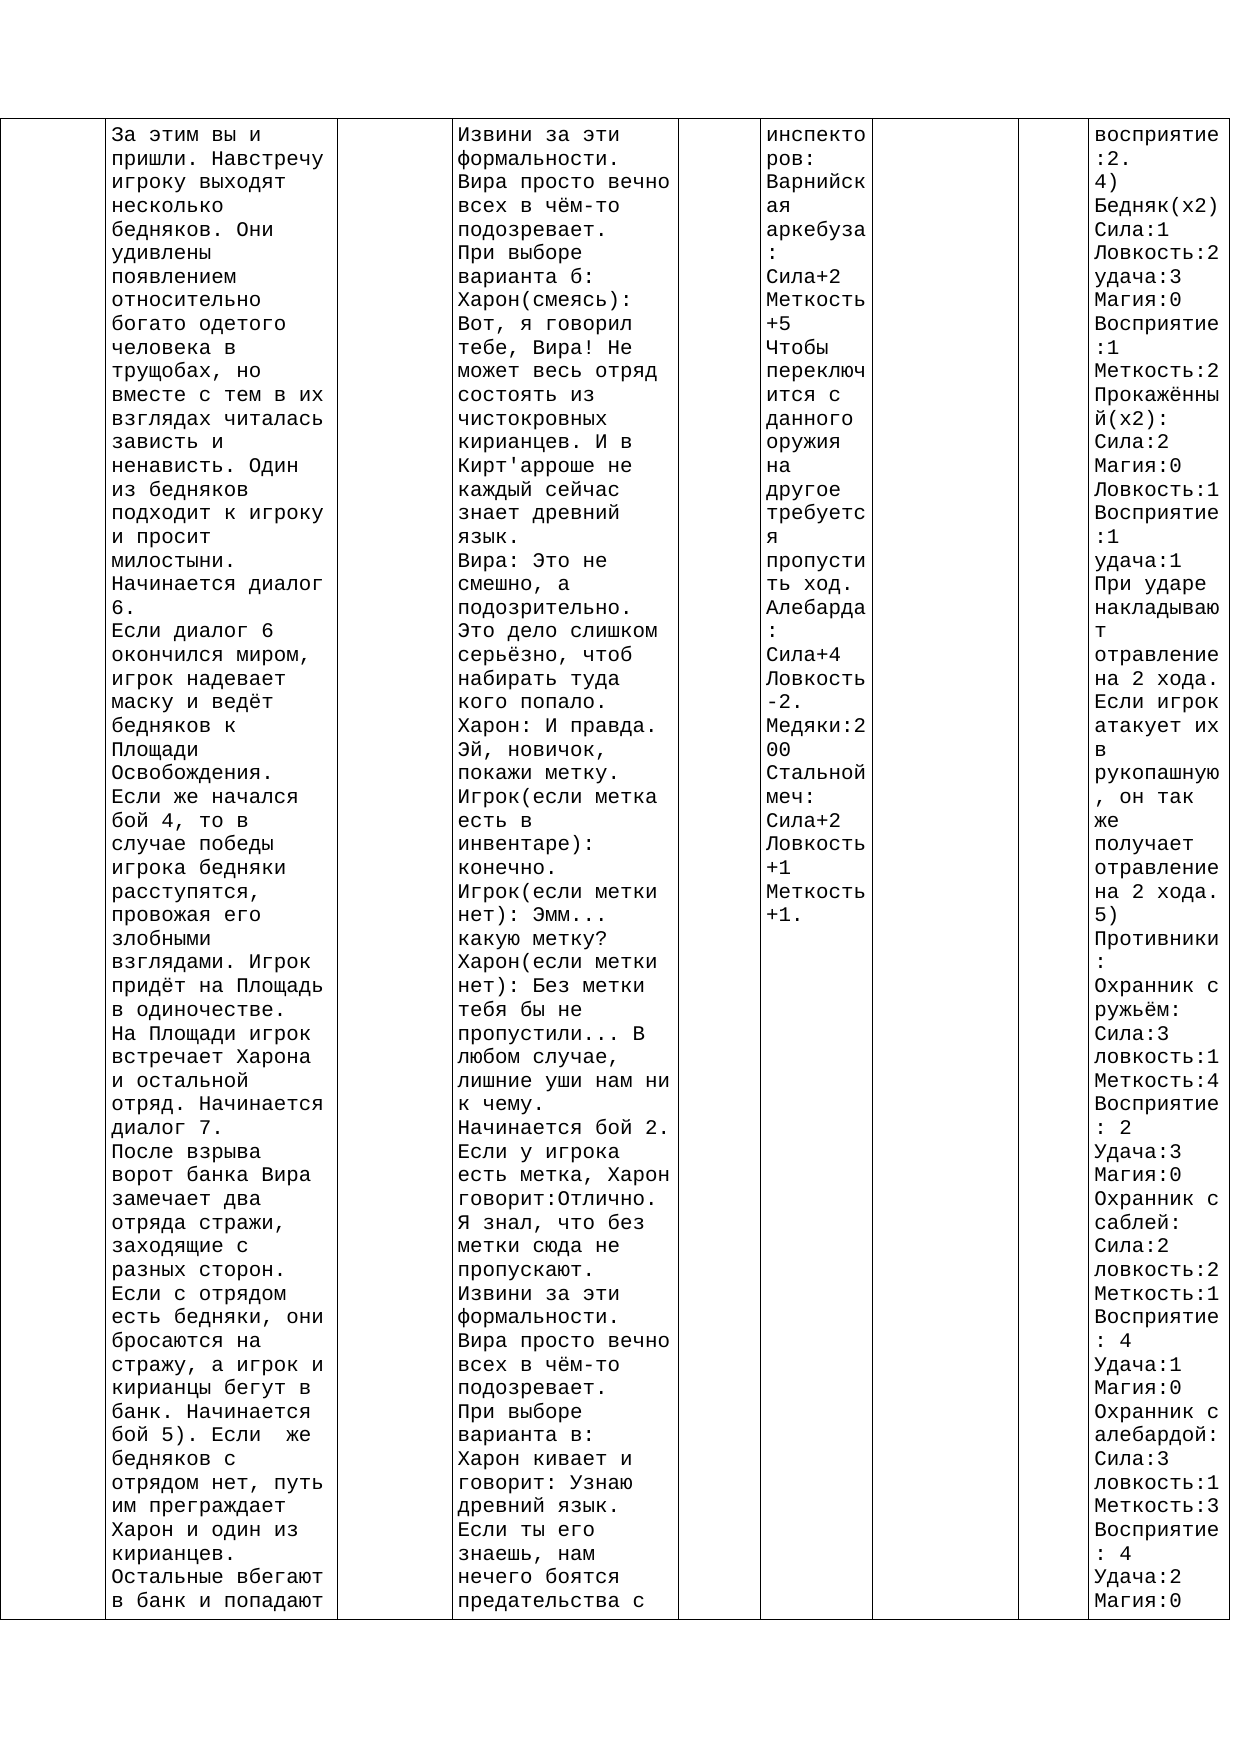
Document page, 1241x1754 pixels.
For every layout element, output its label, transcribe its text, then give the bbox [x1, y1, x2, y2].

table_cell [1, 119, 105, 1619]
table_cell [338, 119, 452, 1619]
table_cell Извини за эти формальности. Вира просто вечно всех в чём-то подозревает. При выборе варианта б: Харон(смеясь): Вот, я говорил тебе, Вира! Не может весь отряд состоять из чистокровных кирианцев. И в Кирт'арроше не каждый сейчас знает древний язык. Вира: Это не смешно, а подозрительно. Это дело слишком серьёзно, чтоб набирать туда кого попало. Харон: И правда. Эй, новичок, покажи метку. Игрок(если метка есть в инвентаре): конечно. Игрок(если метки нет): Эмм... какую метку? Харон(если метки нет): Без метки тебя бы не пропустили... В любом случае, лишние уши нам ни к чему. Начинается бой 2. Если у игрока есть метка, Харон говорит:Отлично. Я знал, что без метки сюда не пропускают. Извини за эти формальности. Вира просто вечно всех в чём-то подозревает. При выборе варианта в: Харон кивает и говорит: Узнаю древний язык. Если ты его знаешь, нам нечего боятся предательства с [453, 119, 678, 1619]
table_cell [679, 119, 760, 1619]
table_cell [1019, 119, 1088, 1619]
table_cell За этим вы и пришли. Навстречу игроку выходят несколько бедняков. Они удивлены появлением относительно богато одетого человека в трущобах, но вместе с тем в их взглядах читалась зависть и ненависть. Один из бедняков подходит к игроку и просит милостыни. Начинается диалог 6. Если диалог 6 окончился миром, игрок надевает маску и ведёт бедняков к Площади Освобождения. Если же начался бой 4, то в случае победы игрока бедняки расступятся, провожая его злобными взглядами. Игрок придёт на Площадь в одиночестве. На Площади игрок встречает Харона и остальной отряд. Начинается диалог 7. После взрыва ворот банка Вира замечает два отряда стражи, заходящие с разных сторон. Если с отрядом есть бедняки, они бросаются на стражу, а игрок и кирианцы бегут в банк. Начинается бой 5). Если же бедняков с отрядом нет, путь им преграждает Харон и один из кирианцев. Остальные вбегают в банк и попадают [106, 119, 337, 1619]
table_cell восприятие:2. 4) Бедняк(x2) Сила:1 Ловкость:2 удача:3 Магия:0 Восприятие:1 Меткость:2 Прокажённый(x2): Сила:2 Магия:0 Ловкость:1 Восприятие:1 удача:1 При ударе накладывают отравление на 2 хода. Если игрок атакует их в рукопашную, он так же получает отравление на 2 хода. 5) Противники: Охранник с ружьём: Сила:3 ловкость:1 Меткость:4 Восприятие: 2 Удача:3 Магия:0 Охранник с саблей: Сила:2 ловкость:2 Меткость:1 Восприятие: 4 Удача:1 Магия:0 Охранник с алебардой: Сила:3 ловкость:1 Меткость:3 Восприятие: 4 Удача:2 Магия:0 [1089, 119, 1229, 1619]
table_cell [873, 119, 1018, 1619]
table_cell инспекторов: Варнийская аркебуза: Сила+2 Меткость+5 Чтобы переключится с данного оружия на другое требуется пропустить ход. Алебарда: Сила+4 Ловкость -2. Медяки:200 Стальной меч: Сила+2 Ловкость+1 Меткость+1. [761, 119, 872, 1619]
